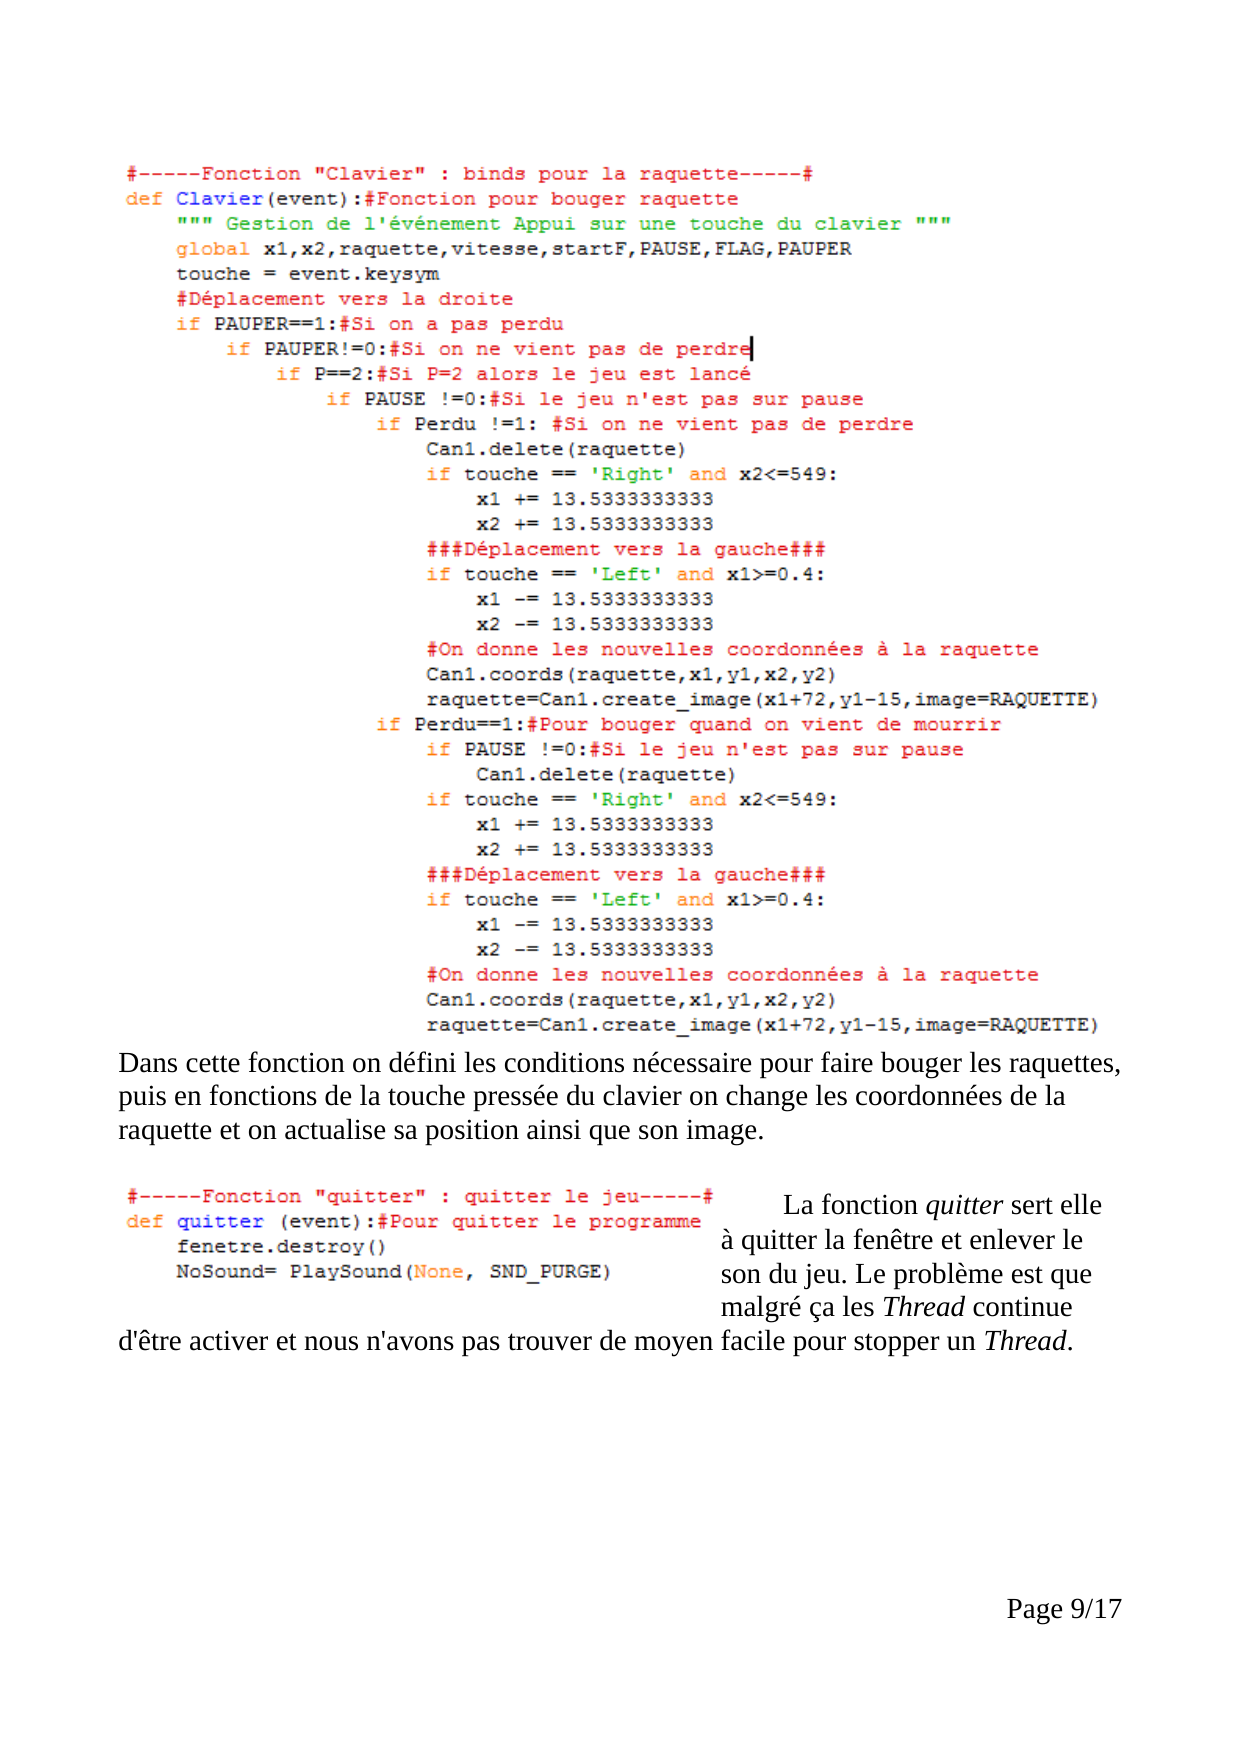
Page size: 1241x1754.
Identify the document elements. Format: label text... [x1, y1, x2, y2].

text La fonction quitter sert elle à quitter la fenêtre et enlever le son du jeu. Le problème est que malgré ça les Thread continue d'être activer et nous n'avons pas trouver de moyen facile pour stopper un Thread. [118, 1179, 1122, 1356]
picture [123, 158, 1107, 1045]
text Page 9/17 [118, 1591, 1122, 1625]
text Dans cette fonction on défini les conditions nécessaire pour faire bouger les raquettes, puis en fonctions de la touche pressée du clavier on change les coordonnées de la raquette et on actualise sa position ainsi que son image. [118, 152, 1122, 1146]
picture [119, 1179, 721, 1295]
